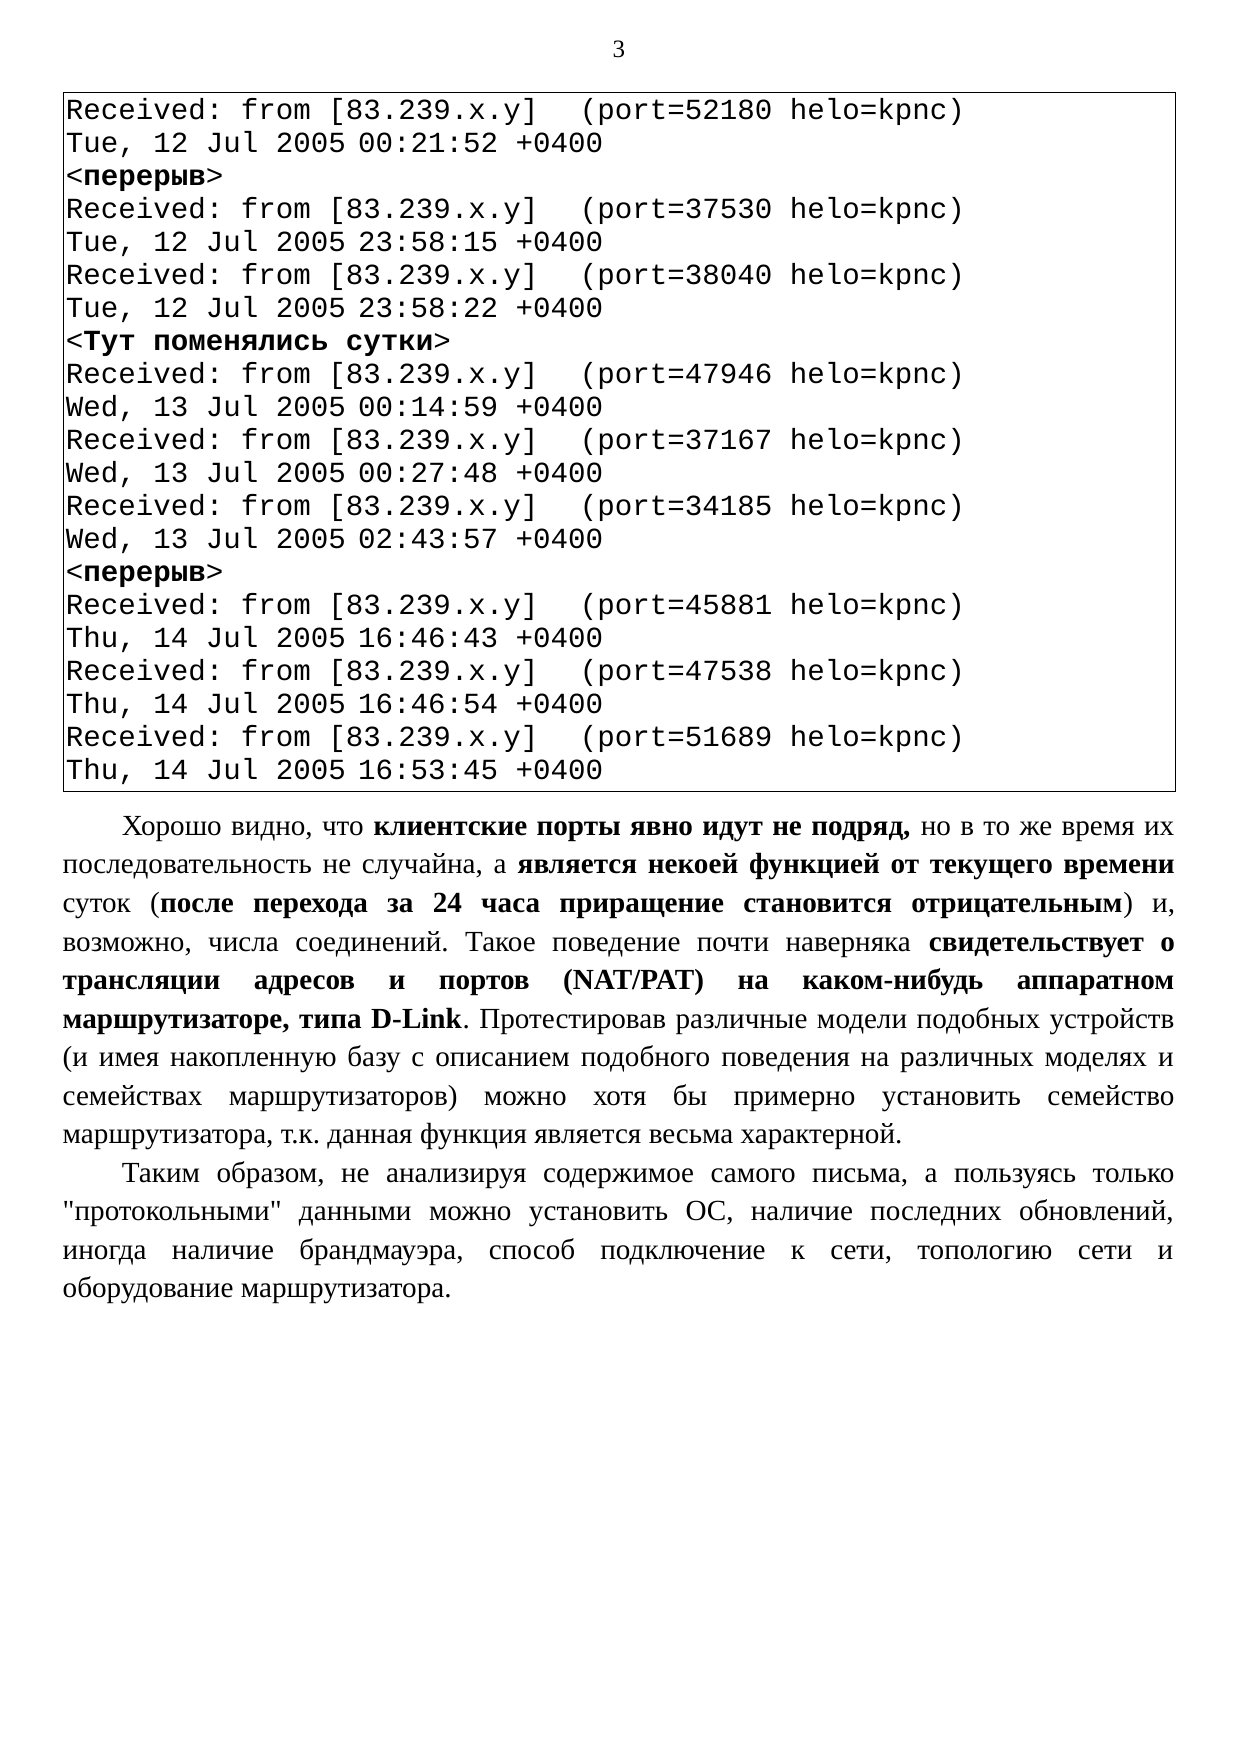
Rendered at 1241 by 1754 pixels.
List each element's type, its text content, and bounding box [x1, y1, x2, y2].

text Таким образом, не анализируя содержимое самого письма, а пользуясь только "протокольными" данными можно установить ОС, наличие последних обновлений, иногда наличие брандмауэра, способ подключение к сети, топологию сети и оборудование маршрутизатора. [62, 1155, 1175, 1304]
text Received: from [83.239.x.y] (port=51689 helo=kpnc) [64, 719, 1175, 752]
text <перерыв> [64, 158, 1175, 191]
text Thu, 14 Jul 2005 16:46:43 +0400 [64, 620, 1175, 653]
text Thu, 14 Jul 2005 16:53:45 +0400 [64, 752, 1175, 791]
text Received: from [83.239.x.y] (port=52180 helo=kpnc) [64, 93, 1175, 125]
text Received: from [83.239.x.у] (port=47946 helo=kpnc) [64, 356, 1175, 389]
text Thu, 14 Jul 2005 16:46:54 +0400 [64, 686, 1175, 719]
text Хорошо видно, что клиентские порты явно идут не подряд, но в то же время их последовательность не случайна, а является некоей функцией от текущего времени суток (после перехода за 24 часа приращение становится отрицательным) и, возможно, числа соединений. Такое поведение почти наверняка свидетельствует о трансляции адресов и портов (NAT/PAT) на каком-нибудь аппаратном маршрутизаторе, типа D-Link. Протестировав различные модели подобных устройств (и имея накопленную базу с описанием подобного поведения на различных моделях и семействах маршрутизаторов) можно хотя бы примерно установить семейство маршрутизатора, т.к. данная функция является весьма характерной. [62, 808, 1175, 1150]
text Tue, 12 Jul 2005 00:21:52 +0400 [64, 125, 1175, 158]
text Received: from [83.239.x.y] (port=38040 helo=kpnc) [64, 257, 1175, 290]
text Received: from [83.239.x.y] (port=45881 helo=kpnc) [64, 587, 1175, 620]
text <перерыв> [64, 554, 1175, 587]
text Received: from [83.239.x.y] (port=34185 helo=kpnc) [64, 488, 1175, 521]
text Tue, 12 Jul 2005 23:58:15 +0400 [64, 224, 1175, 257]
text Wed, 13 Jul 2005 00:14:59 +0400 [64, 389, 1175, 422]
text Received: from [83.239.x.y] (port=37530 helo=kpnc) [64, 191, 1175, 224]
text Wed, 13 Jul 2005 02:43:57 +0400 [64, 521, 1175, 554]
text Received: from [83.239.x.y] (port=37167 helo=kpnc) [64, 422, 1175, 455]
text Tue, 12 Jul 2005 23:58:22 +0400 [64, 290, 1175, 323]
text <Тут поменялись сутки> [64, 323, 1175, 356]
text Received: from [83.239.x.y] (port=47538 helo=kpnc) [64, 653, 1175, 686]
text Wed, 13 Jul 2005 00:27:48 +0400 [64, 455, 1175, 488]
